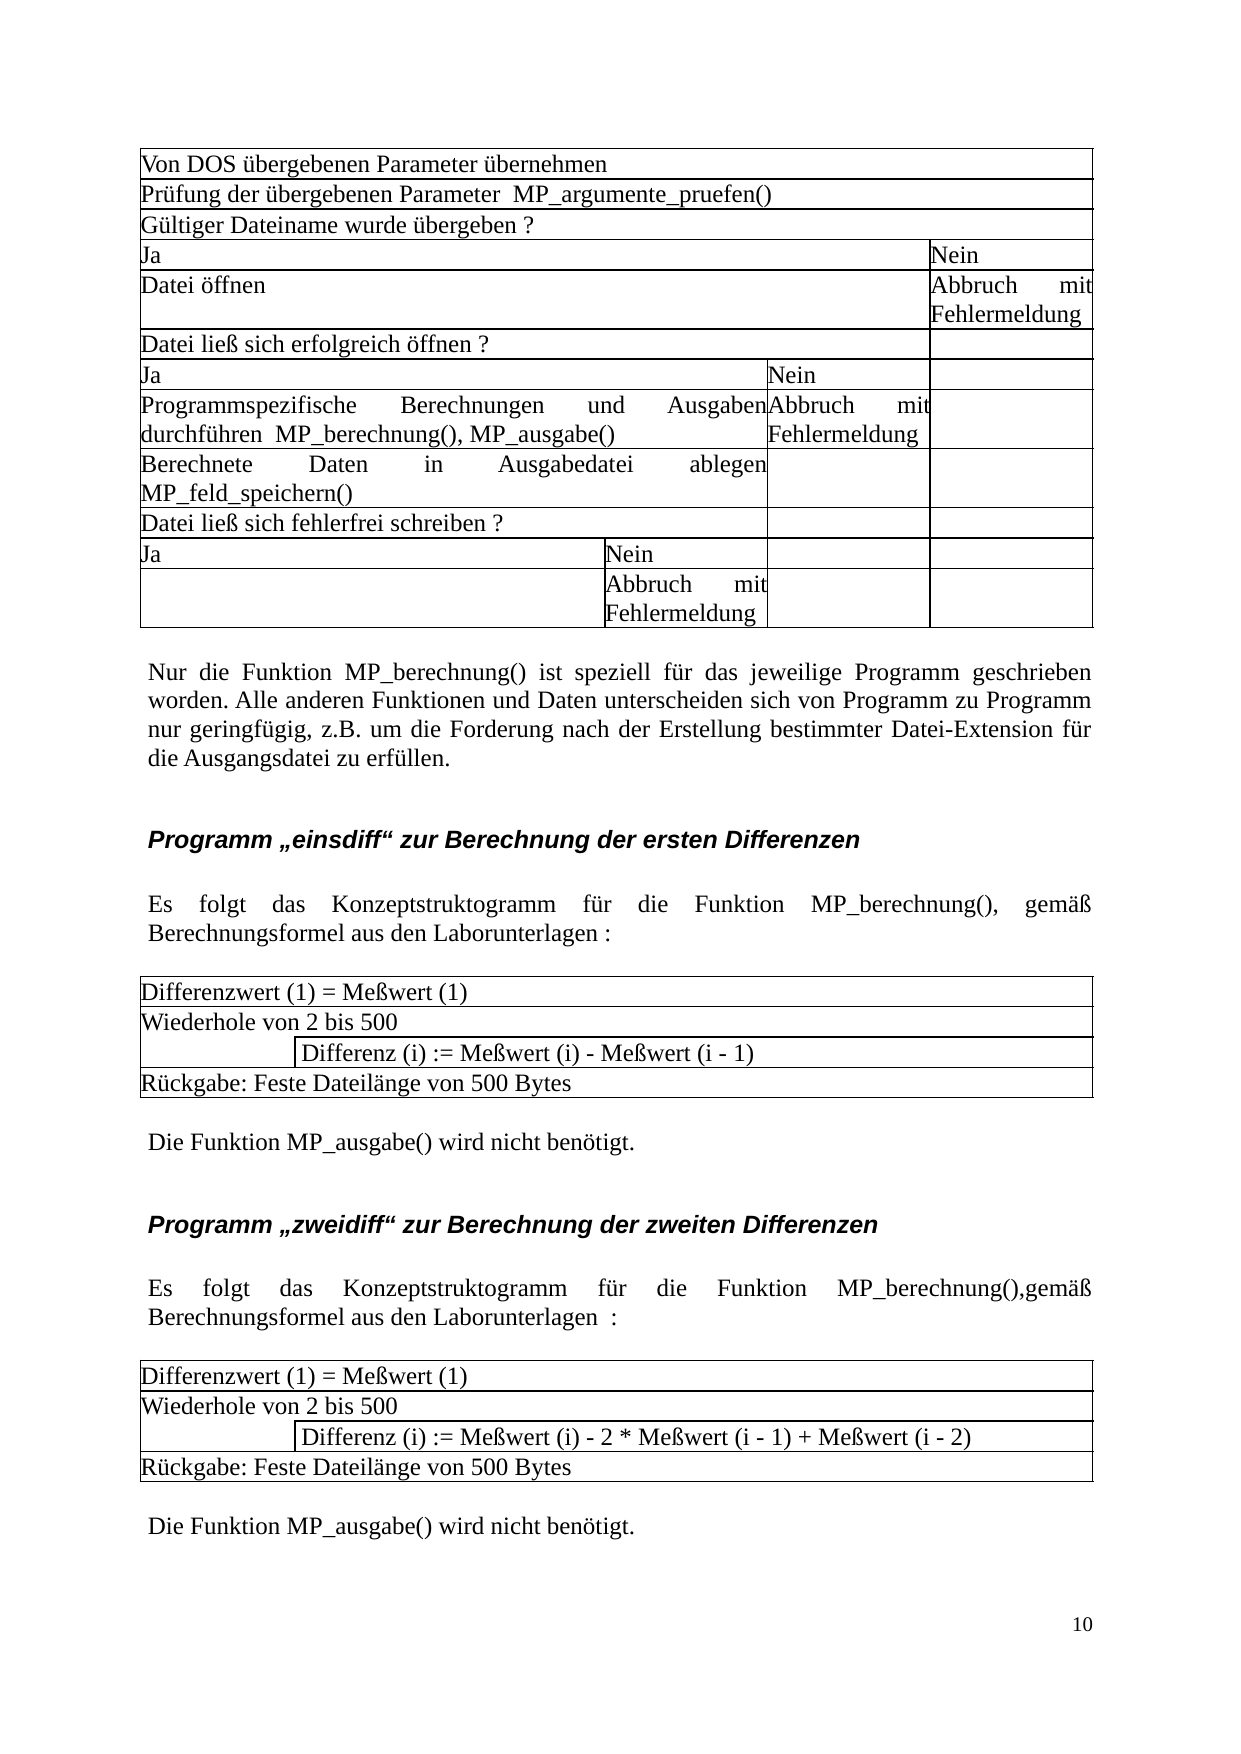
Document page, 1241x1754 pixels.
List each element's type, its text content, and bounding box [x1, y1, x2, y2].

text Es folgt das Konzeptstruktogramm für die Funktion MP_berechnung(), gemäß Berechnungsformel aus den Laborunterlagen : [148, 889, 1092, 947]
table_cell [768, 539, 929, 567]
table_cell Nein [606, 539, 767, 567]
table_cell Rückgabe: Feste Dateilänge von 500 Bytes [141, 1452, 1092, 1481]
table_cell [141, 569, 604, 626]
table_cell Datei öffnen [141, 271, 929, 328]
table_cell [931, 449, 1092, 507]
table_cell [931, 569, 1092, 626]
table_cell [931, 390, 1092, 448]
table_cell Wiederhole von 2 bis 500 [141, 1007, 1092, 1036]
table_cell [931, 539, 1092, 567]
table_cell Wiederhole von 2 bis 500 [141, 1392, 1092, 1420]
table_cell [931, 508, 1092, 537]
table_cell Datei ließ sich erfolgreich öffnen ? [141, 330, 929, 358]
text Die Funktion MP_ausgabe() wird nicht benötigt. [148, 1511, 1092, 1540]
text Nur die Funktion MP_berechnung() ist speziell für das jeweilige Programm geschrieben worden. Alle anderen Funktionen und Daten unterscheiden sich von Programm zu Programm nur geringfügig, z.B. um die Forderung nach der Erstellung bestimmter Datei-Extension für die Ausgangsdatei zu erfüllen. [148, 657, 1092, 772]
table_cell Datei ließ sich fehlerfrei schreiben ? [141, 508, 767, 537]
subtitle Programm „einsdiff“ zur Berechnung der ersten Differenzen [148, 826, 1092, 854]
table_header Differenzwert (1) = Meßwert (1) [141, 977, 1092, 1006]
table_cell Abbruch mit Fehlermeldung [606, 569, 767, 626]
table_cell Rückgabe: Feste Dateilänge von 500 Bytes [141, 1068, 1092, 1097]
text Es folgt das Konzeptstruktogramm für die Funktion MP_berechnung(),gemäß Berechnungsformel aus den Laborunterlagen : [148, 1273, 1092, 1331]
subtitle Programm „zweidiff“ zur Berechnung der zweiten Differenzen [148, 1209, 1092, 1238]
table_cell [768, 569, 929, 626]
table_cell [768, 449, 929, 507]
table_cell Prüfung der übergebenen Parameter MP_argumente_pruefen() [141, 180, 1092, 208]
table_header Differenzwert (1) = Meßwert (1) [141, 1361, 1092, 1390]
table_cell Differenz (i) := Meßwert (i) - 2 * Meßwert (i - 1) + Meßwert (i - 2) [296, 1422, 1092, 1451]
table_cell Berechnete Daten in Ausgabedatei ablegen MP_feld_speichern() [141, 449, 767, 507]
table_cell Nein [931, 240, 1092, 269]
table_cell Ja [141, 360, 767, 389]
table_cell [768, 508, 929, 537]
table_cell Nein [768, 360, 929, 389]
table_cell Abbruch mit Fehlermeldung [768, 390, 929, 448]
text Die Funktion MP_ausgabe() wird nicht benötigt. [148, 1127, 1092, 1156]
table_cell Differenz (i) := Meßwert (i) - Meßwert (i - 1) [296, 1038, 1092, 1066]
table_header Von DOS übergebenen Parameter übernehmen [141, 149, 1092, 178]
table_cell [931, 360, 1092, 389]
table_cell Ja [141, 240, 929, 269]
table_cell [141, 1420, 294, 1451]
table_cell Programmspezifische Berechnungen und Ausgaben durchführen MP_berechnung(), MP_ausgabe() [141, 390, 767, 448]
table_cell [141, 1036, 294, 1066]
table_cell Gültiger Dateiname wurde übergeben ? [141, 210, 1092, 239]
table_cell Ja [141, 539, 604, 567]
table_cell Abbruch mit Fehlermeldung [931, 271, 1092, 328]
table_cell [931, 330, 1092, 358]
